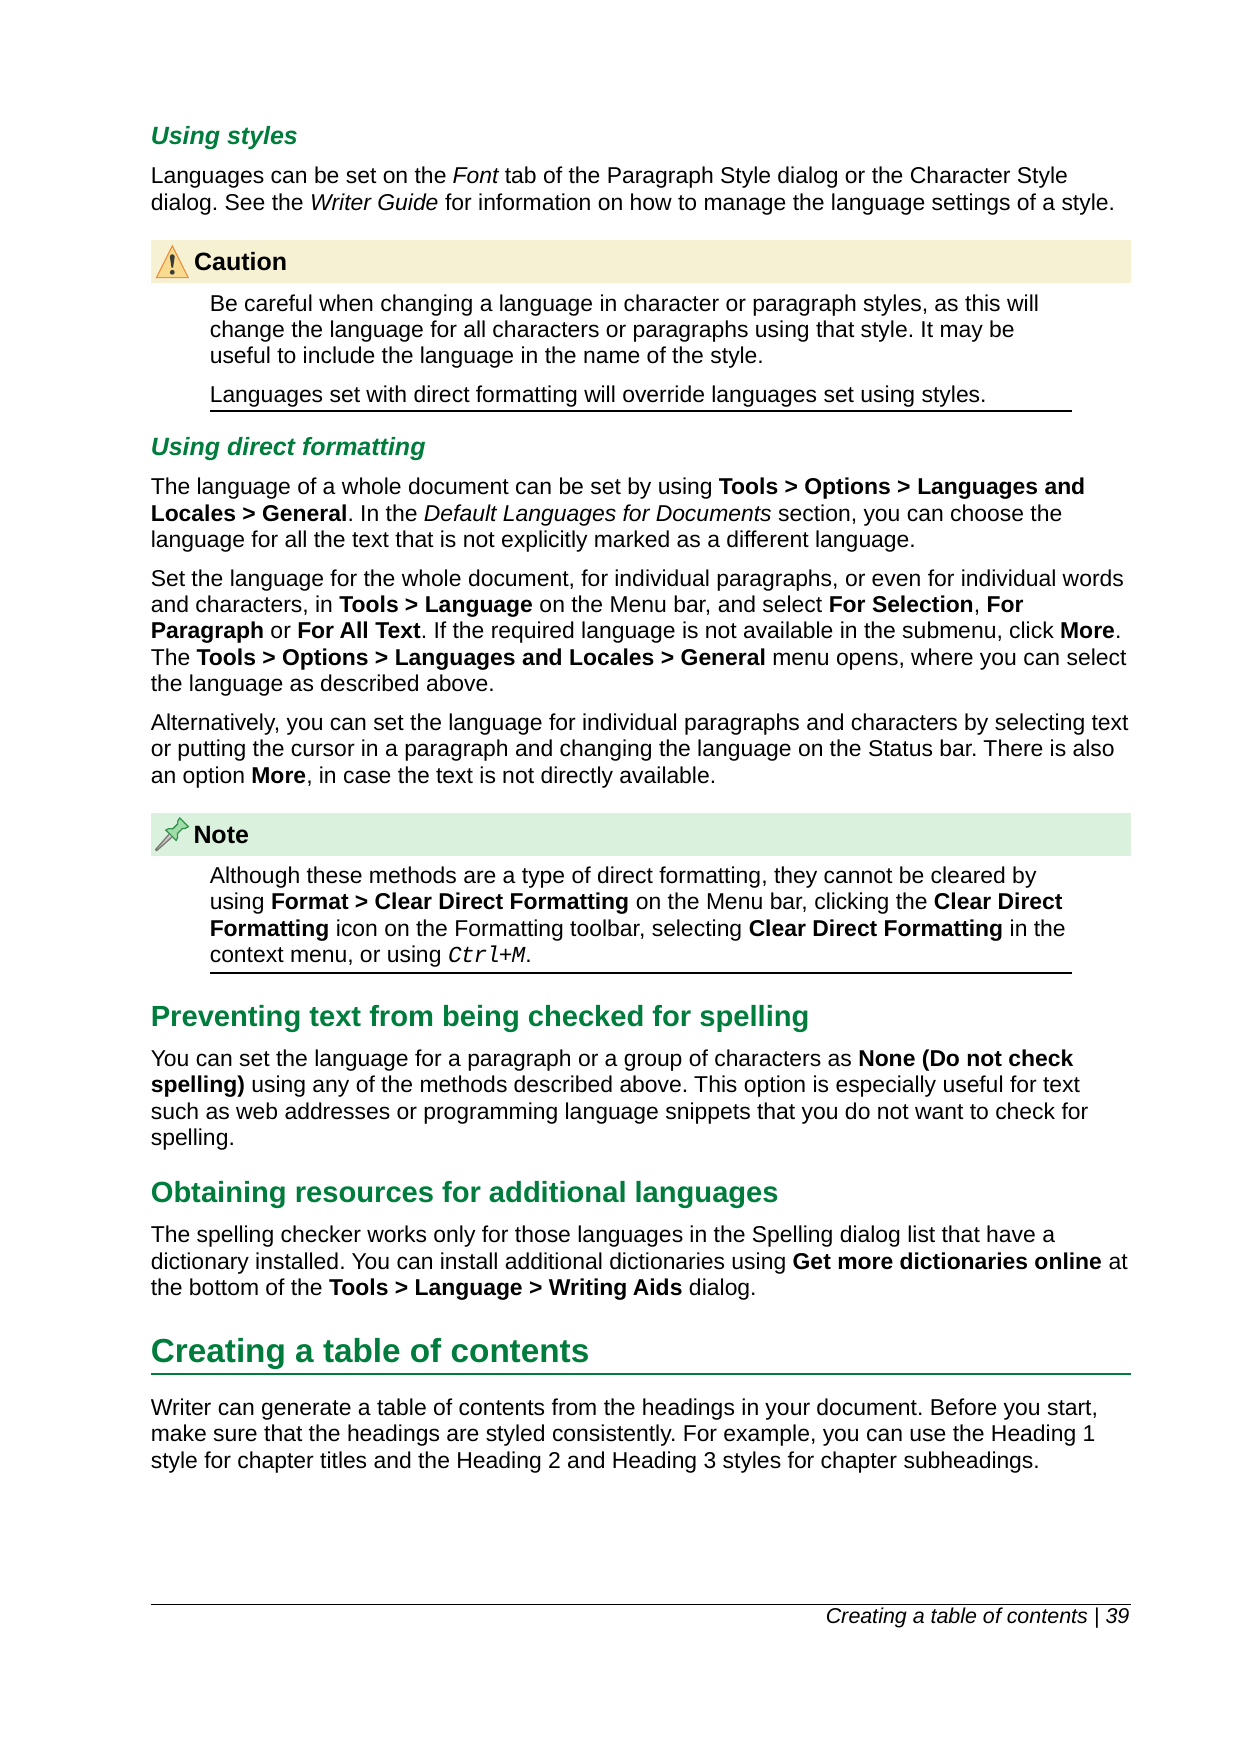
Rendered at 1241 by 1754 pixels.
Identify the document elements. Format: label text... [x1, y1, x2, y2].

subtitle Note [151, 813, 1131, 856]
text You can set the language for a paragraph or a group of characters as None (Do not check spelling) using any of the methods described above. This option is especially useful for text such as web addresses or programming language snippets that you do not want to check for spelling. [151, 1045, 1131, 1151]
subtitle Preventing text from being checked for spelling [151, 999, 1131, 1033]
text Writer can generate a table of contents from the headings in your document. Before you start, make sure that the headings are styled consistently. For example, you can use the Heading 1 style for chapter titles and the Heading 2 and Heading 3 styles for chapter subheadings. [151, 1394, 1131, 1473]
text Although these methods are a type of direct formatting, they cannot be cleared by using Format > Clear Direct Formatting on the Menu bar, clicking the Clear Direct Formatting icon on the Formatting toolbar, selecting Clear Direct Formatting in the context menu, or using Ctrl+M. [209, 862, 1072, 974]
subtitle Creating a table of contents [151, 1332, 1131, 1373]
subtitle Obtaining resources for additional languages [151, 1175, 1131, 1209]
text Alternatively, you can set the language for individual paragraphs and characters by selecting text or putting the cursor in a paragraph and changing the language on the Status bar. There is also an option More, in case the text is not directly available. [151, 709, 1131, 788]
subtitle Caution [151, 240, 1131, 283]
text Be careful when changing a language in character or paragraph styles, as this will change the language for all characters or paragraphs using that style. It may be useful to include the language in the name of the style. [209, 289, 1072, 369]
subtitle Using direct formatting [151, 432, 1131, 461]
text Set the language for the whole document, for individual paragraphs, or even for individual words and characters, in Tools > Language on the Menu bar, and select For Selection, For Paragraph or For All Text. If the required language is not available in the submenu, click More. The Tools > Options > Languages and Locales > General menu opens, where you can select the language as described above. [151, 565, 1131, 696]
text The spelling checker works only for those languages in the Spelling dialog list that have a dictionary installed. You can install additional dictionaries using Get more dictionaries online at the bottom of the Tools > Language > Writing Aids dialog. [151, 1221, 1131, 1300]
text Languages can be set on the Font tab of the Paragraph Style dialog or the Character Style dialog. See the Writer Guide for information on how to manage the language settings of a style. [151, 162, 1131, 215]
subtitle Using styles [151, 121, 1131, 150]
text The language of a whole document can be set by using Tools > Options > Languages and Locales > General. In the Default Languages for Documents section, you can choose the language for all the text that is not explicitly marked as a different language. [151, 473, 1131, 552]
text Languages set with direct formatting will override languages set using styles. [209, 381, 1072, 412]
